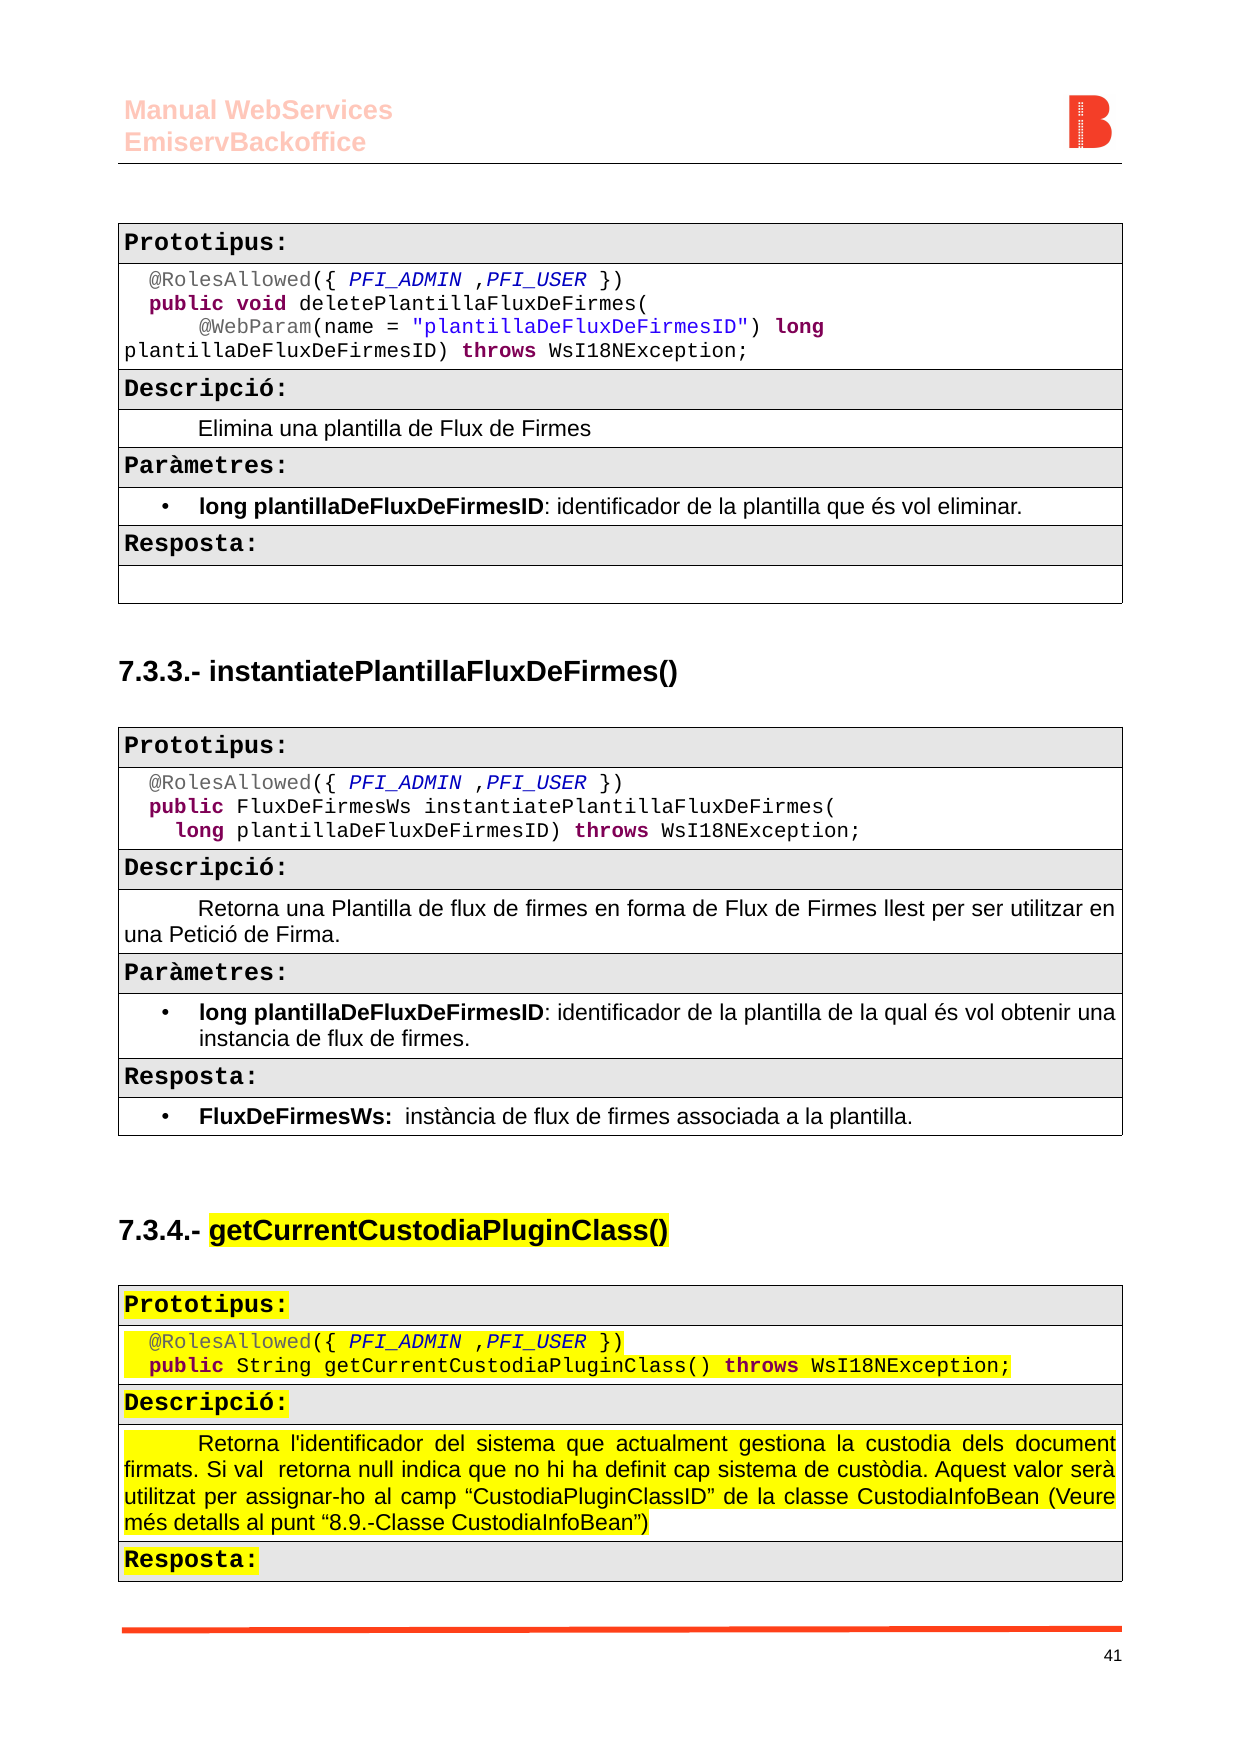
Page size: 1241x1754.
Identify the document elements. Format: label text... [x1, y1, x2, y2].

table_cell Paràmetres: [119, 448, 1122, 487]
table_cell Retorna una Plantilla de flux de firmes en forma de Flux de Firmes llest per ser utilitzar en una Petició de Firma. [119, 890, 1122, 953]
table_header Prototipus: [119, 224, 1122, 263]
table_cell Paràmetres: [119, 954, 1122, 993]
table_cell @RolesAllowed({ PFI_ADMIN ,PFI_USER }) public FluxDeFirmesWs instantiatePlantillaFluxDeFirmes( long plantillaDeFluxDeFirmesID) throws WsI18NException; [119, 768, 1122, 849]
subtitle getCurrentCustodiaPluginClass() [118, 1213, 1122, 1247]
table_cell Descripció: [119, 370, 1122, 409]
table_cell long plantillaDeFluxDeFirmesID: identificador de la plantilla que és vol eliminar. [119, 488, 1122, 525]
picture [1063, 94, 1117, 150]
table_cell Descripció: [119, 1385, 1122, 1424]
table_cell Elimina una plantilla de Flux de Firmes [119, 410, 1122, 447]
table_cell FluxDeFirmesWs: instància de flux de firmes associada a la plantilla. [119, 1098, 1122, 1135]
table_header Prototipus: [119, 1286, 1122, 1325]
table_header Prototipus: [119, 728, 1122, 767]
table_cell Descripció: [119, 850, 1122, 889]
table_cell Resposta: [119, 526, 1122, 565]
table_cell Retorna l'identificador del sistema que actualment gestiona la custodia dels document firmats. Si val retorna null indica que no hi ha definit cap sistema de custòdia. Aquest valor serà utilitzat per assignar-ho al camp “CustodiaPluginClassID” de la classe CustodiaInfoBean (Veure més detalls al punt “8.9Classe CustodiaInfoBean”) [119, 1425, 1122, 1541]
table_cell long plantillaDeFluxDeFirmesID: identificador de la plantilla de la qual és vol obtenir una instancia de flux de firmes. [119, 994, 1122, 1057]
table_cell Resposta: [119, 1059, 1122, 1097]
table_cell Resposta: [119, 1542, 1122, 1581]
table_cell @RolesAllowed({ PFI_ADMIN ,PFI_USER }) public String getCurrentCustodiaPluginClass() throws WsI18NException; [119, 1326, 1122, 1384]
table_cell @RolesAllowed({ PFI_ADMIN ,PFI_USER }) public void deletePlantillaFluxDeFirmes( @WebParam(name = "plantillaDeFluxDeFirmesID") long plantillaDeFluxDeFirmesID) throws WsI18NException; [119, 264, 1122, 369]
table_cell [119, 566, 1122, 603]
subtitle instantiatePlantillaFluxDeFirmes() [118, 654, 1122, 688]
